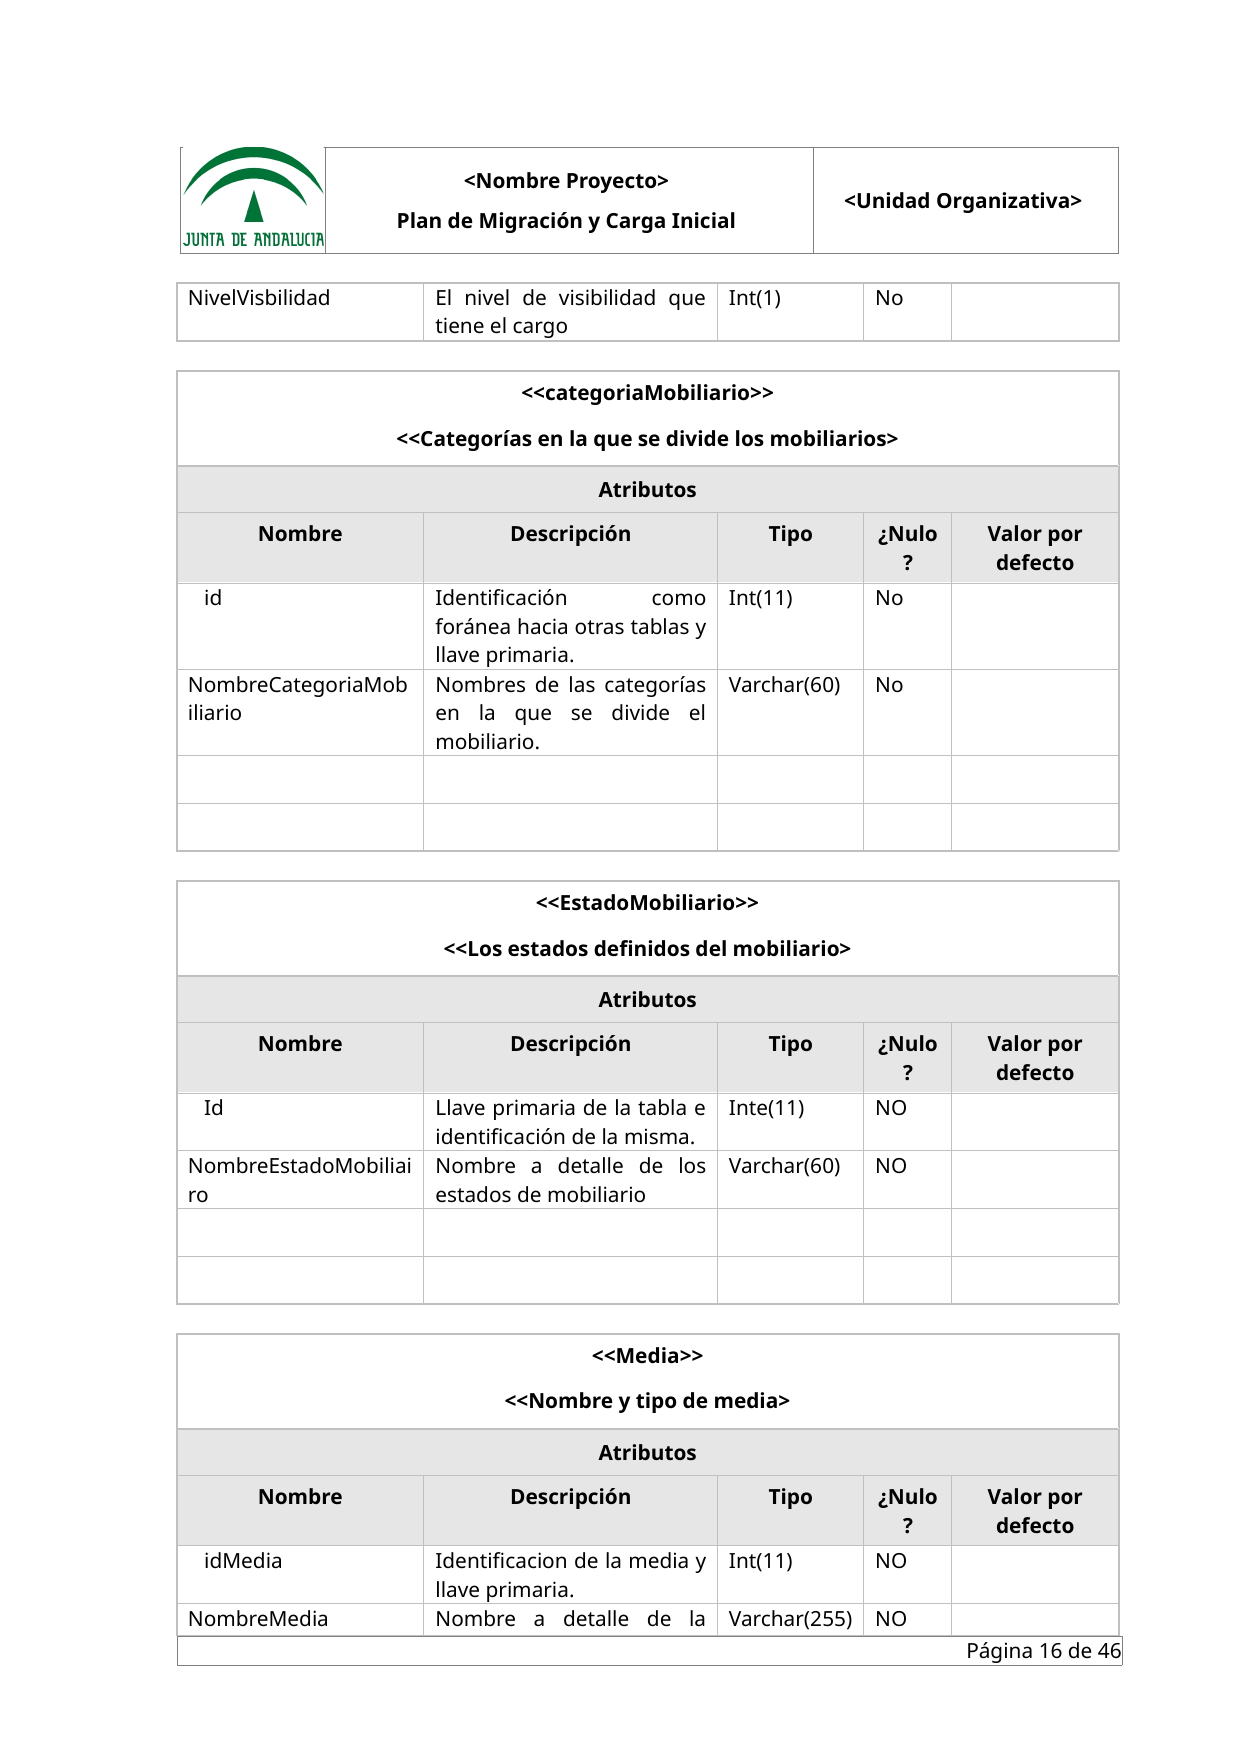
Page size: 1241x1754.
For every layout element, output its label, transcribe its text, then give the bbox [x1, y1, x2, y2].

table_cell El nivel de visibilidad que tiene el cargo [424, 284, 717, 340]
table_cell Int(11) [718, 1546, 863, 1603]
table_cell Tipo [718, 1023, 863, 1092]
table_cell [864, 1257, 951, 1303]
table_cell Inte(11) [718, 1094, 863, 1150]
table_cell Nombre a detalle de los estados de mobiliario [424, 1151, 717, 1208]
table_cell <<Los estados definidos del mobiliario> [178, 928, 1118, 975]
table_cell [952, 1604, 1118, 1635]
table_cell NombreEstadoMobiliairo [178, 1151, 423, 1208]
table_cell [952, 1546, 1118, 1603]
table_cell [178, 1257, 423, 1303]
table_cell No [864, 284, 951, 340]
table_cell ¿Nulo? [864, 1023, 951, 1092]
table_cell [718, 756, 863, 802]
table_cell Nombres de las categorías en la que se divide el mobiliario. [424, 670, 717, 755]
table_cell Atributos [178, 1430, 1118, 1475]
table_cell Nombre a detalle de la [424, 1604, 717, 1635]
table_cell [952, 284, 1118, 340]
table_cell Atributos [178, 977, 1118, 1022]
table_cell [718, 1209, 863, 1256]
table_cell idMedia [178, 1546, 423, 1603]
table_cell [424, 756, 717, 802]
table_cell NO [864, 1151, 951, 1208]
table_cell Identificación como foránea hacia otras tablas y llave primaria. [424, 584, 717, 669]
table_cell No [864, 584, 951, 669]
table_cell Tipo [718, 1476, 863, 1545]
table_cell [424, 1257, 717, 1303]
table_cell [864, 756, 951, 802]
table_cell NombreCategoriaMobiliario [178, 670, 423, 755]
table_cell Id [178, 1094, 423, 1150]
table_cell Nombre [178, 1476, 423, 1545]
table_header <<Media>> [178, 1335, 1118, 1380]
table_cell [424, 1209, 717, 1256]
table_cell [864, 1209, 951, 1256]
table_cell Varchar(255) [718, 1604, 863, 1635]
table_cell [952, 584, 1118, 669]
table_cell Nombre [178, 1023, 423, 1092]
table_cell id [178, 584, 423, 669]
table_cell No [864, 670, 951, 755]
table_cell [952, 1209, 1118, 1256]
table_cell NO [864, 1546, 951, 1603]
table_cell [952, 1094, 1118, 1150]
table_cell [178, 1209, 423, 1256]
table_cell [952, 1257, 1118, 1303]
table_cell [718, 1257, 863, 1303]
table_cell [718, 804, 863, 850]
table_cell Valor por defecto [952, 1476, 1118, 1545]
table_cell Nombre [178, 513, 423, 582]
table_cell [952, 1151, 1118, 1208]
table_cell [178, 804, 423, 850]
table_cell [864, 804, 951, 850]
table_cell Int(11) [718, 584, 863, 669]
table_cell <<Categorías en la que se divide los mobiliarios> [178, 418, 1118, 465]
table_cell [952, 670, 1118, 755]
table_cell Identificacion de la media y llave primaria. [424, 1546, 717, 1603]
table_cell ¿Nulo? [864, 513, 951, 582]
table_cell Int(1) [718, 284, 863, 340]
table_header <<categoriaMobiliario>> [178, 372, 1118, 417]
table_cell ¿Nulo? [864, 1476, 951, 1545]
table_cell Descripción [424, 1476, 717, 1545]
table_header <<EstadoMobiliario>> [178, 882, 1118, 927]
table_cell Atributos [178, 467, 1118, 512]
table_cell Tipo [718, 513, 863, 582]
table_cell Descripción [424, 513, 717, 582]
table_cell NO [864, 1094, 951, 1150]
table_cell Varchar(60) [718, 1151, 863, 1208]
table_cell <<Nombre y tipo de media> [178, 1380, 1118, 1428]
table_cell Varchar(60) [718, 670, 863, 755]
table_cell Valor por defecto [952, 513, 1118, 582]
table_cell NO [864, 1604, 951, 1635]
table_cell [424, 804, 717, 850]
table_cell [952, 804, 1118, 850]
table_cell NombreMedia [178, 1604, 423, 1635]
table_cell Valor por defecto [952, 1023, 1118, 1092]
table_cell [178, 756, 423, 802]
table_cell Descripción [424, 1023, 717, 1092]
table_cell Llave primaria de la tabla e identificación de la misma. [424, 1094, 717, 1150]
table_cell NivelVisbilidad [178, 284, 423, 340]
table_cell [952, 756, 1118, 802]
